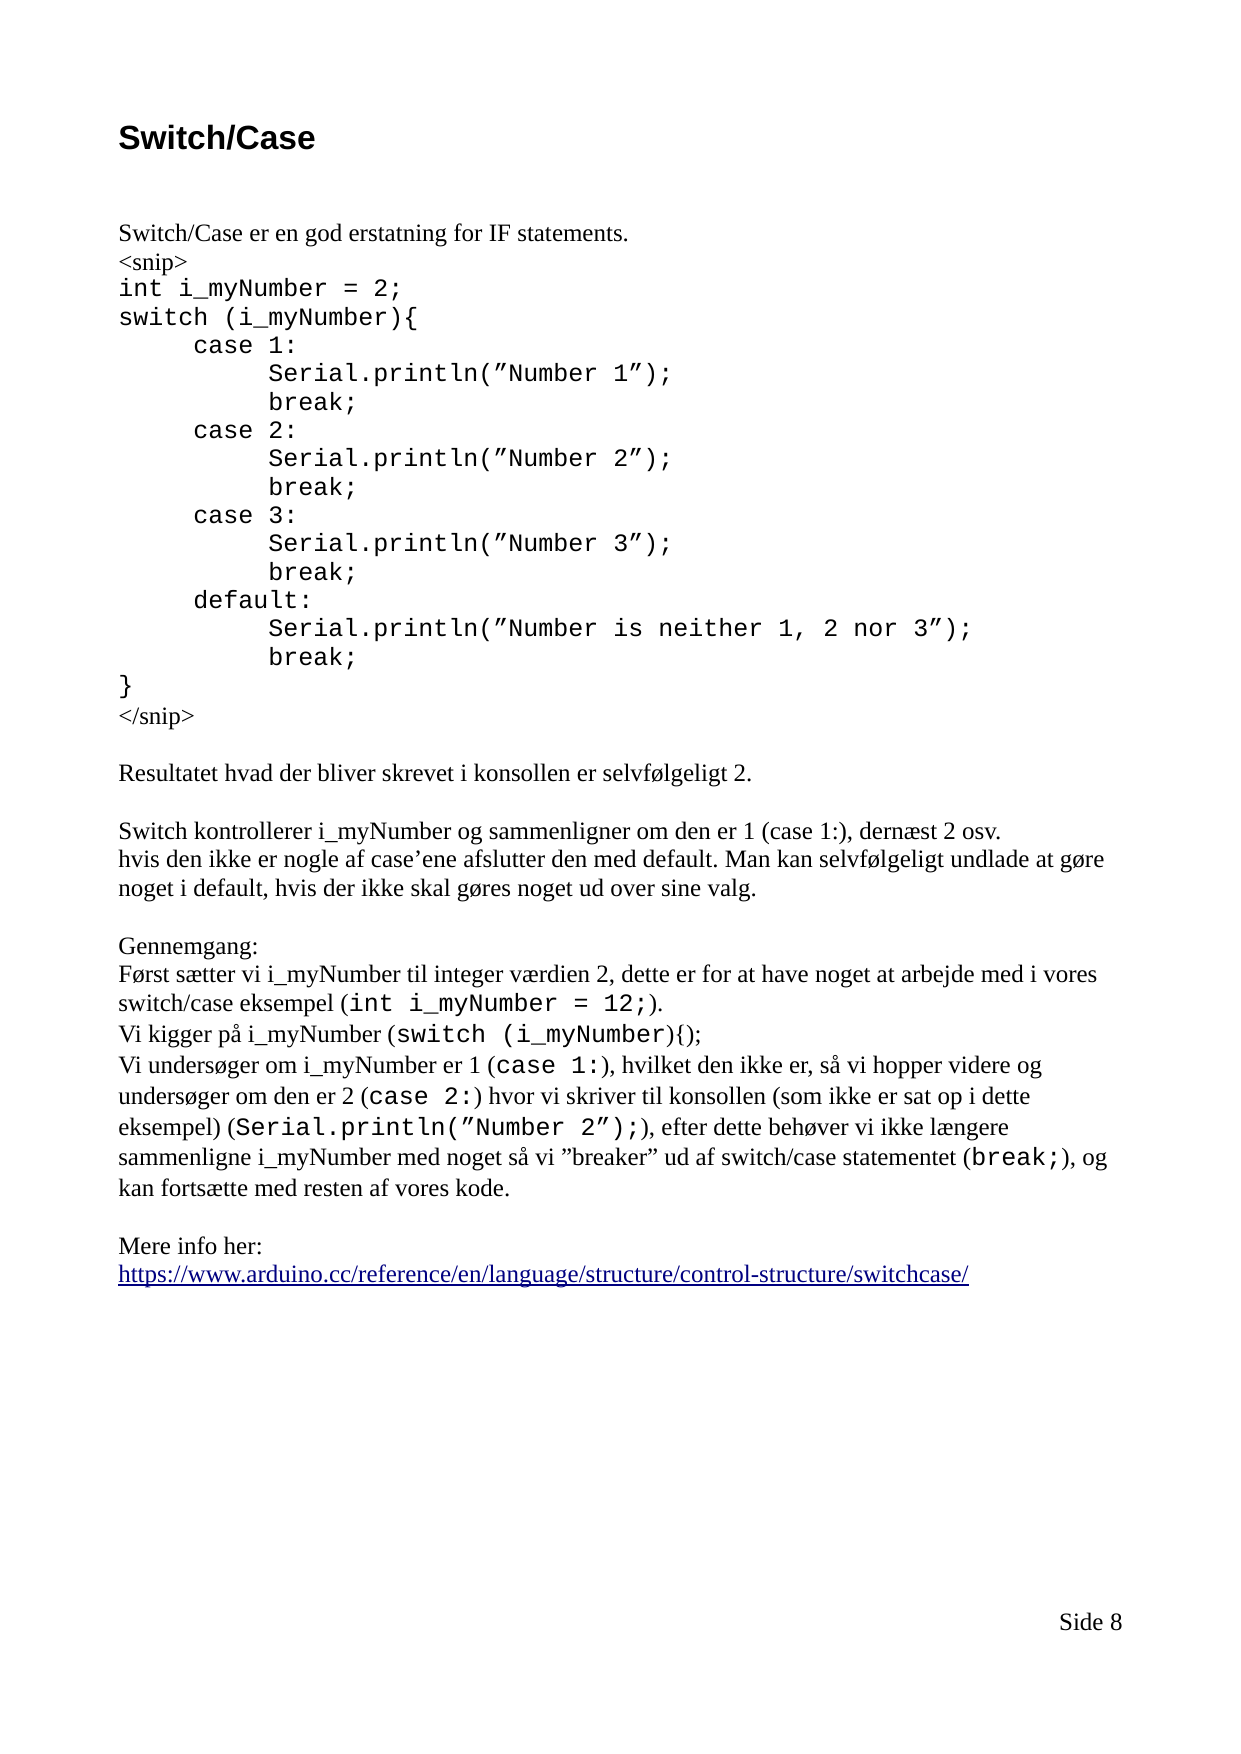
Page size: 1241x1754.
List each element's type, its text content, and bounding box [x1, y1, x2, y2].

text int i_myNumber = 2; [118, 276, 1122, 304]
text Serial.println(”Number 3”); [118, 531, 1122, 559]
text Gennemgang: [118, 931, 1122, 959]
text case 2: [118, 417, 1122, 446]
text switch (i_myNumber){ [118, 304, 1122, 332]
text https://www.arduino.cc/reference/en/language/structure/control-structure/switchcase/ [118, 1259, 1122, 1288]
text Vi kigger på i_myNumber (switch (i_myNumber){); [118, 1019, 1122, 1050]
text Switch kontrollerer i_myNumber og sammenligner om den er 1 (case 1:), dernæst 2 osv. [118, 816, 1122, 844]
text case 1: [118, 332, 1122, 361]
text Mere info her: [118, 1231, 1122, 1259]
text Først sætter vi i_myNumber til integer værdien 2, dette er for at have noget at arbejde med i vores switch/case eksempel (int i_myNumber = 12;). [118, 959, 1122, 1019]
text Serial.println(”Number is neither 1, 2 nor 3”); [118, 616, 1122, 644]
text default: [118, 587, 1122, 616]
text Resultatet hvad der bliver skrevet i konsollen er selvfølgeligt 2. [118, 758, 1122, 787]
text break; [118, 389, 1122, 417]
text } [118, 672, 1122, 701]
text hvis den ikke er nogle af case’ene afslutter den med default. Man kan selvfølgeligt undlade at gøre noget i default, hvis der ikke skal gøres noget ud over sine valg. [118, 844, 1122, 902]
text Serial.println(”Number 1”); [118, 361, 1122, 389]
text </snip> [118, 701, 1122, 729]
text break; [118, 474, 1122, 502]
text break; [118, 644, 1122, 672]
text case 3: [118, 502, 1122, 531]
text Vi undersøger om i_myNumber er 1 (case 1:), hvilket den ikke er, så vi hopper videre og undersøger om den er 2 (case 2:) hvor vi skriver til konsollen (som ikke er sat op i dette eksempel) (Serial.println(”Number 2”);), efter dette behøver vi ikke længere sammenligne i_myNumber med noget så vi ”breaker” ud af switch/case statementet (break;), og kan fortsætte med resten af vores kode. [118, 1050, 1122, 1202]
text Switch/Case er en god erstatning for IF statements. [118, 218, 1122, 247]
subtitle Switch/Case [118, 118, 1122, 157]
text break; [118, 559, 1122, 587]
text Serial.println(”Number 2”); [118, 446, 1122, 474]
text <snip> [118, 247, 1122, 276]
